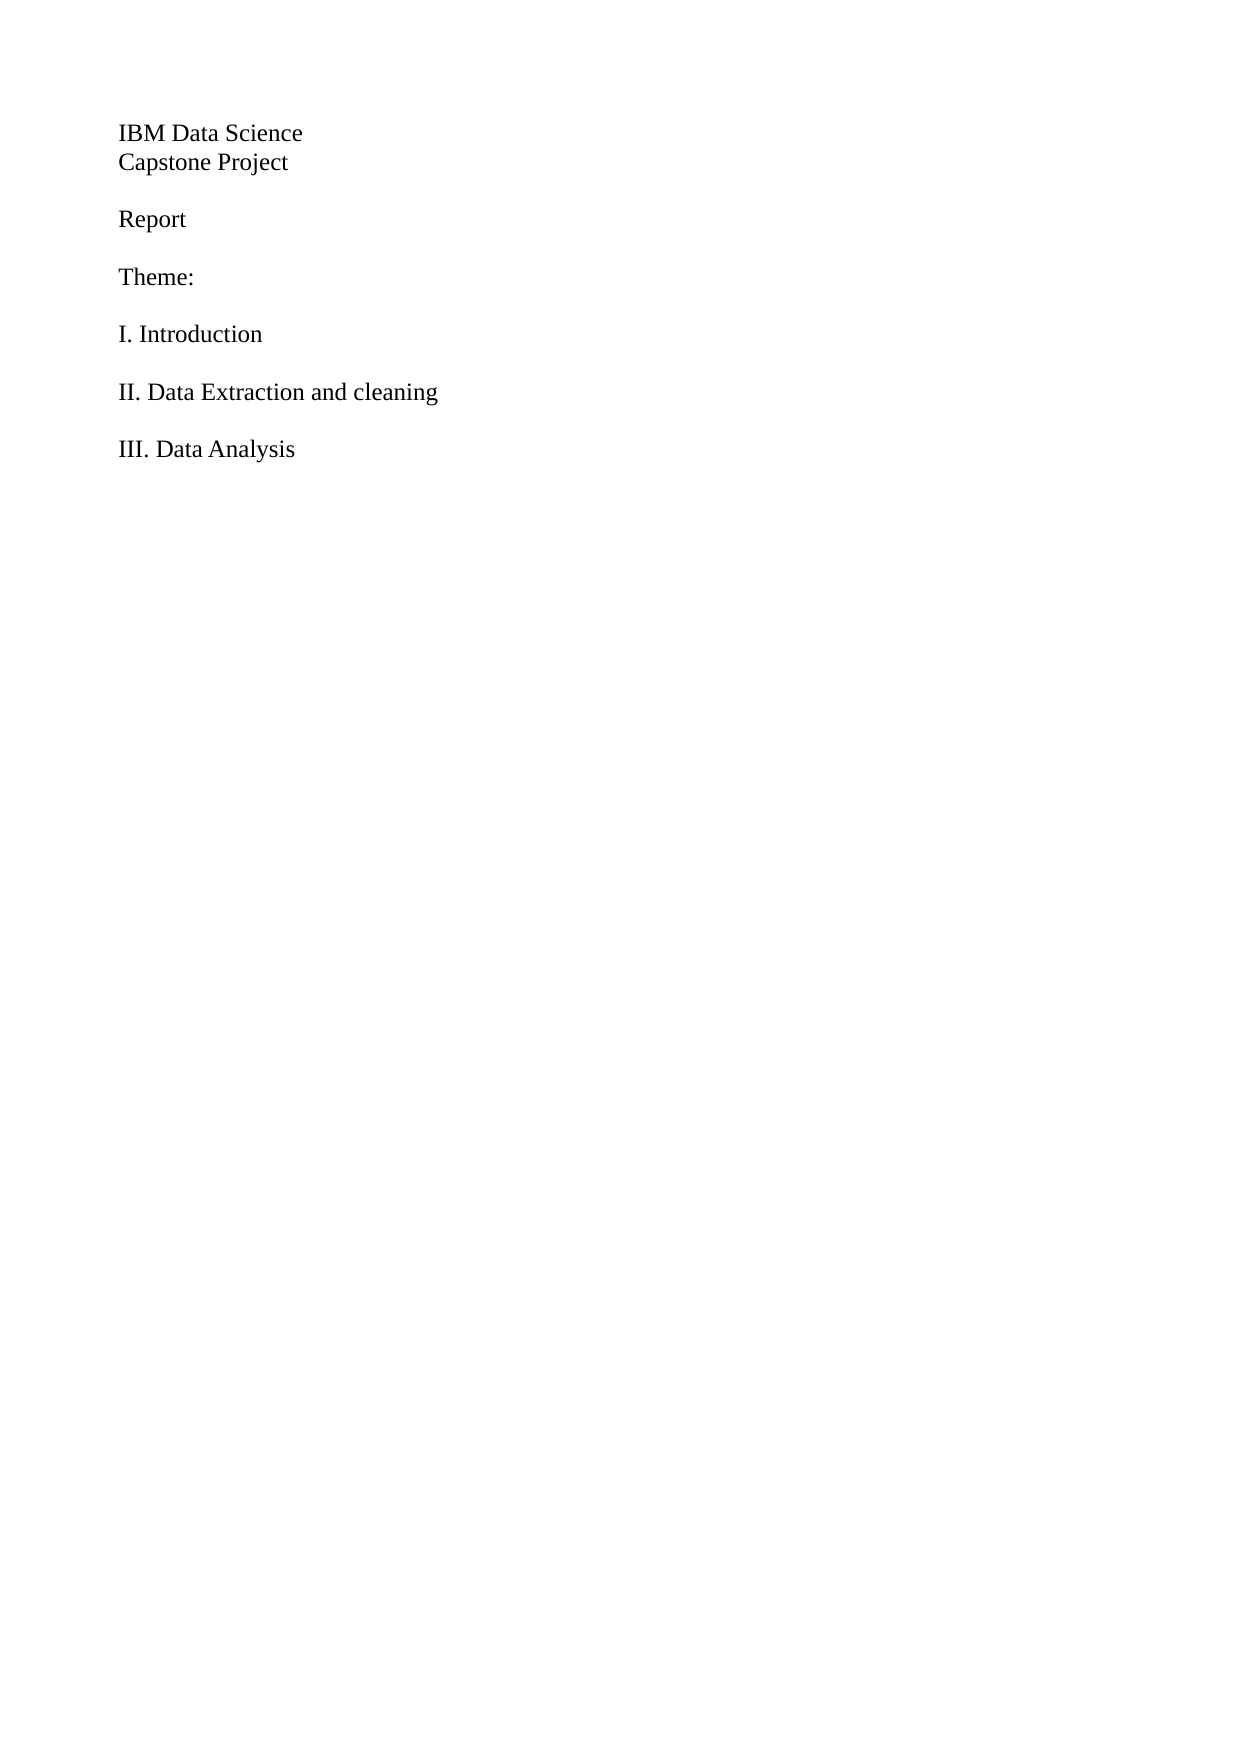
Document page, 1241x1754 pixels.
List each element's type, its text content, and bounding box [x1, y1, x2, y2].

text III. Data Analysis [118, 434, 1122, 463]
text Capstone Project [118, 147, 1122, 176]
text Theme: [118, 262, 1122, 291]
text Report [118, 204, 1122, 233]
text I. Introduction [118, 319, 1122, 348]
text II. Data Extraction and cleaning [118, 377, 1122, 406]
text IBM Data Science [118, 118, 1122, 147]
